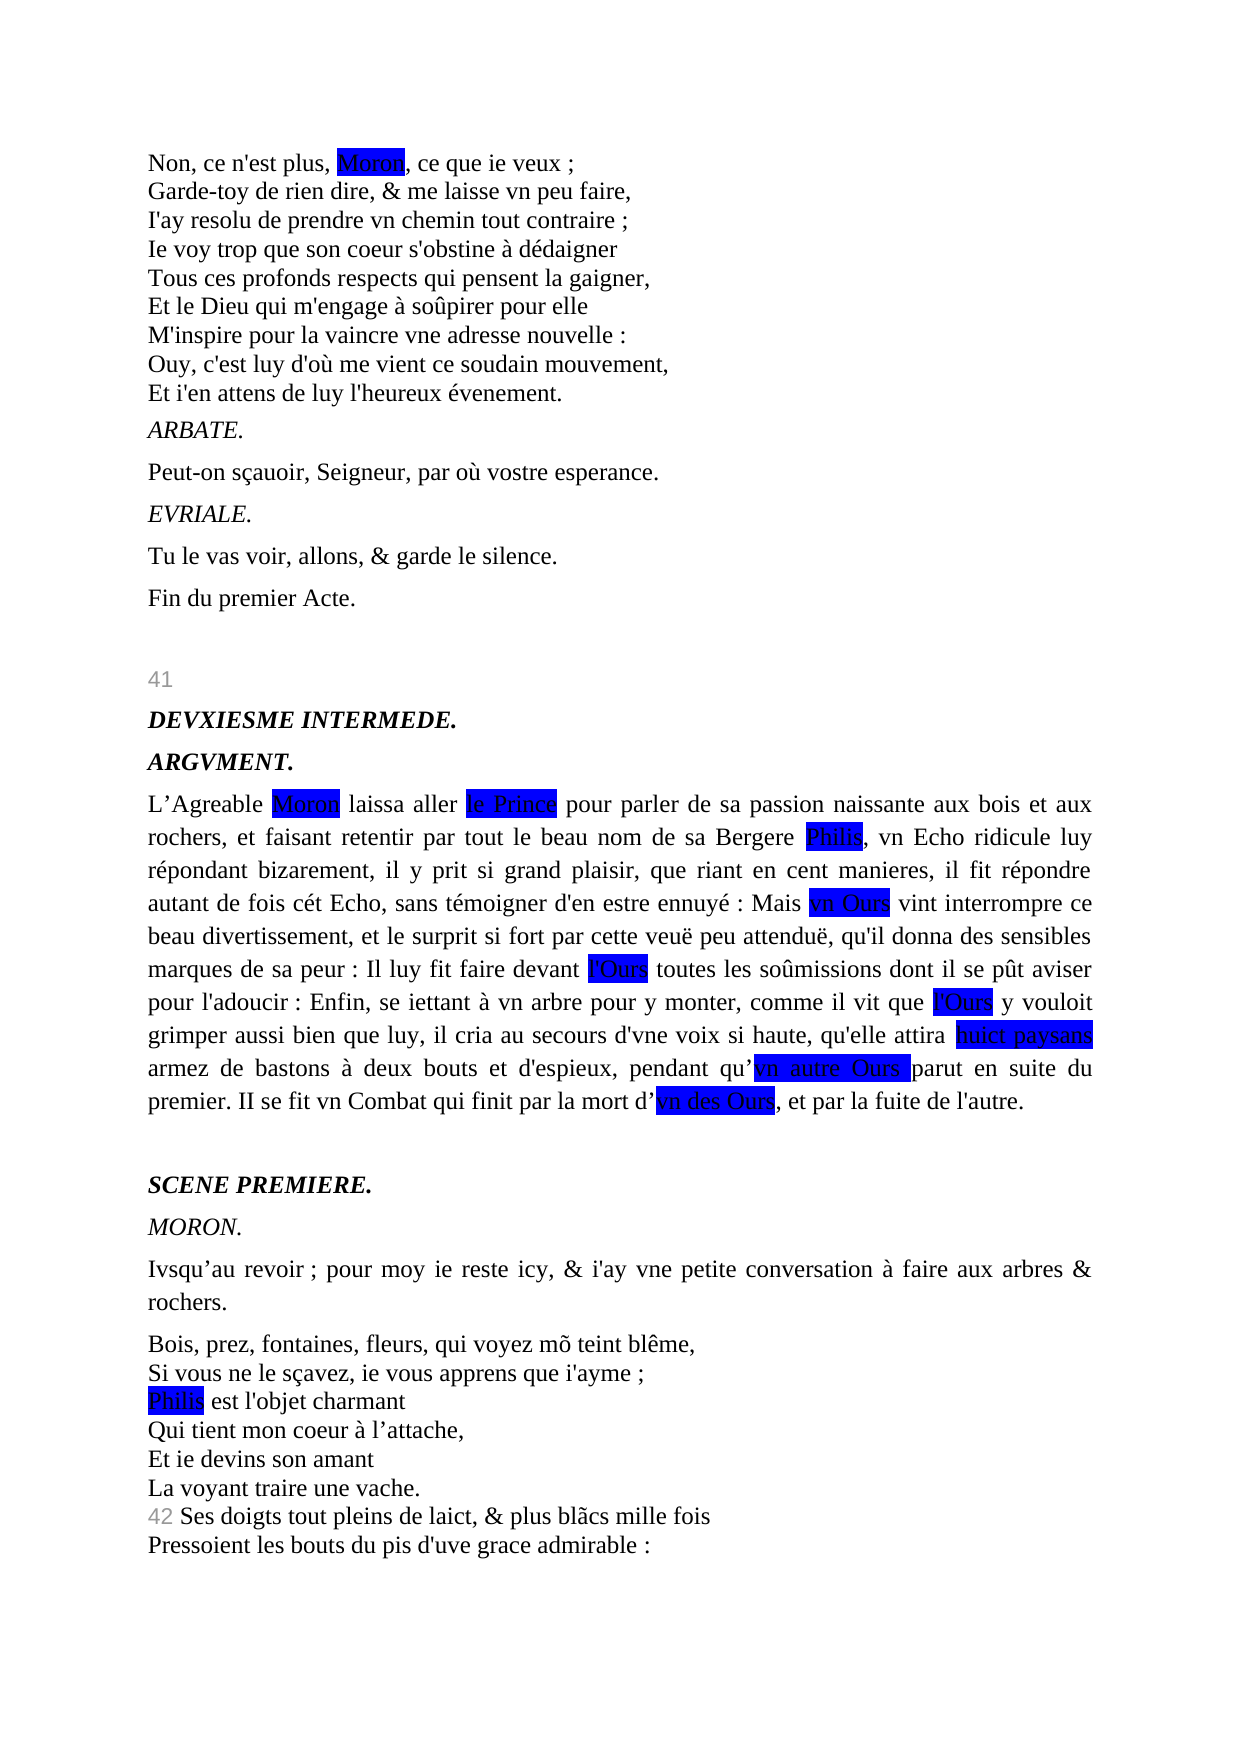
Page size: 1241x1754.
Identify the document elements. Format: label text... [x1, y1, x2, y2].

text ARGVMENT. [148, 747, 1093, 776]
text Peut-on sçauoir, Seigneur, par où vostre esperance. [148, 457, 1093, 486]
text Bois, prez, fontaines, fleurs, qui voyez mõ teint blême, Si vous ne le sçavez, ie vous apprens que i'ayme ; Philis est l'objet charmant Qui tient mon coeur à l’attache, Et ie devins son amant La voyant traire une vache. 42 Ses doigts tout pleins de laict, & plus blãcs mille fois Pressoient les bouts du pis d'uve grace admirable : [148, 1329, 1093, 1559]
text L’Agreable Moron laissa aller le Prince pour parler de sa passion naissante aux bois et aux rochers, et faisant retentir par tout le beau nom de sa Bergere Philis, vn Echo ridicule luy répondant bizarement, il y prit si grand plaisir, que riant en cent manieres, il fit répondre autant de fois cét Echo, sans témoigner d'en estre ennuyé : Mais vn Ours vint interrompre ce beau divertissement, et le surprit si fort par cette veuë peu attenduë, qu'il donna des sensibles marques de sa peur : Il luy fit faire devant l'Ours toutes les soûmissions dont il se pût aviser pour l'adoucir : Enfin, se iettant à vn arbre pour y monter, comme il vit que l'Ours y vouloit grimper aussi bien que luy, il cria au secours d'vne voix si haute, qu'elle attira huict paysans armez de bastons à deux bouts et d'espieux, pendant qu’vn autre Ours parut en suite du premier. II se fit vn Combat qui finit par la mort d’vn des Ours, et par la fuite de l'autre. [148, 789, 1093, 1115]
text DEVXIESME INTERMEDE. [148, 706, 1093, 734]
text Non, ce n'est plus, Moron, ce que ie veux ; Garde-toy de rien dire, & me laisse vn peu faire, I'ay resolu de prendre vn chemin tout contraire ; Ie voy trop que son coeur s'obstine à dédaigner Tous ces profonds respects qui pensent la gaigner, Et le Dieu qui m'engage à soûpirer pour elle M'inspire pour la vaincre vne adresse nouvelle : Ouy, c'est luy d'où me vient ce soudain mouvement, Et i'en attens de luy l'heureux évenement. [148, 148, 1093, 406]
text EVRIALE. [148, 499, 1093, 528]
text Tu le vas voir, allons, & garde le silence. [148, 541, 1093, 569]
text ARBATE. [148, 415, 1093, 444]
text SCENE PREMIERE. [148, 1170, 1093, 1199]
text Ivsqu’au revoir ; pour moy ie reste icy, & i'ay vne petite conversation à faire aux arbres & rochers. [148, 1254, 1093, 1316]
text 41 [173, 666, 1093, 693]
text MORON. [148, 1212, 1093, 1241]
text Fin du premier Acte. [148, 583, 1093, 611]
